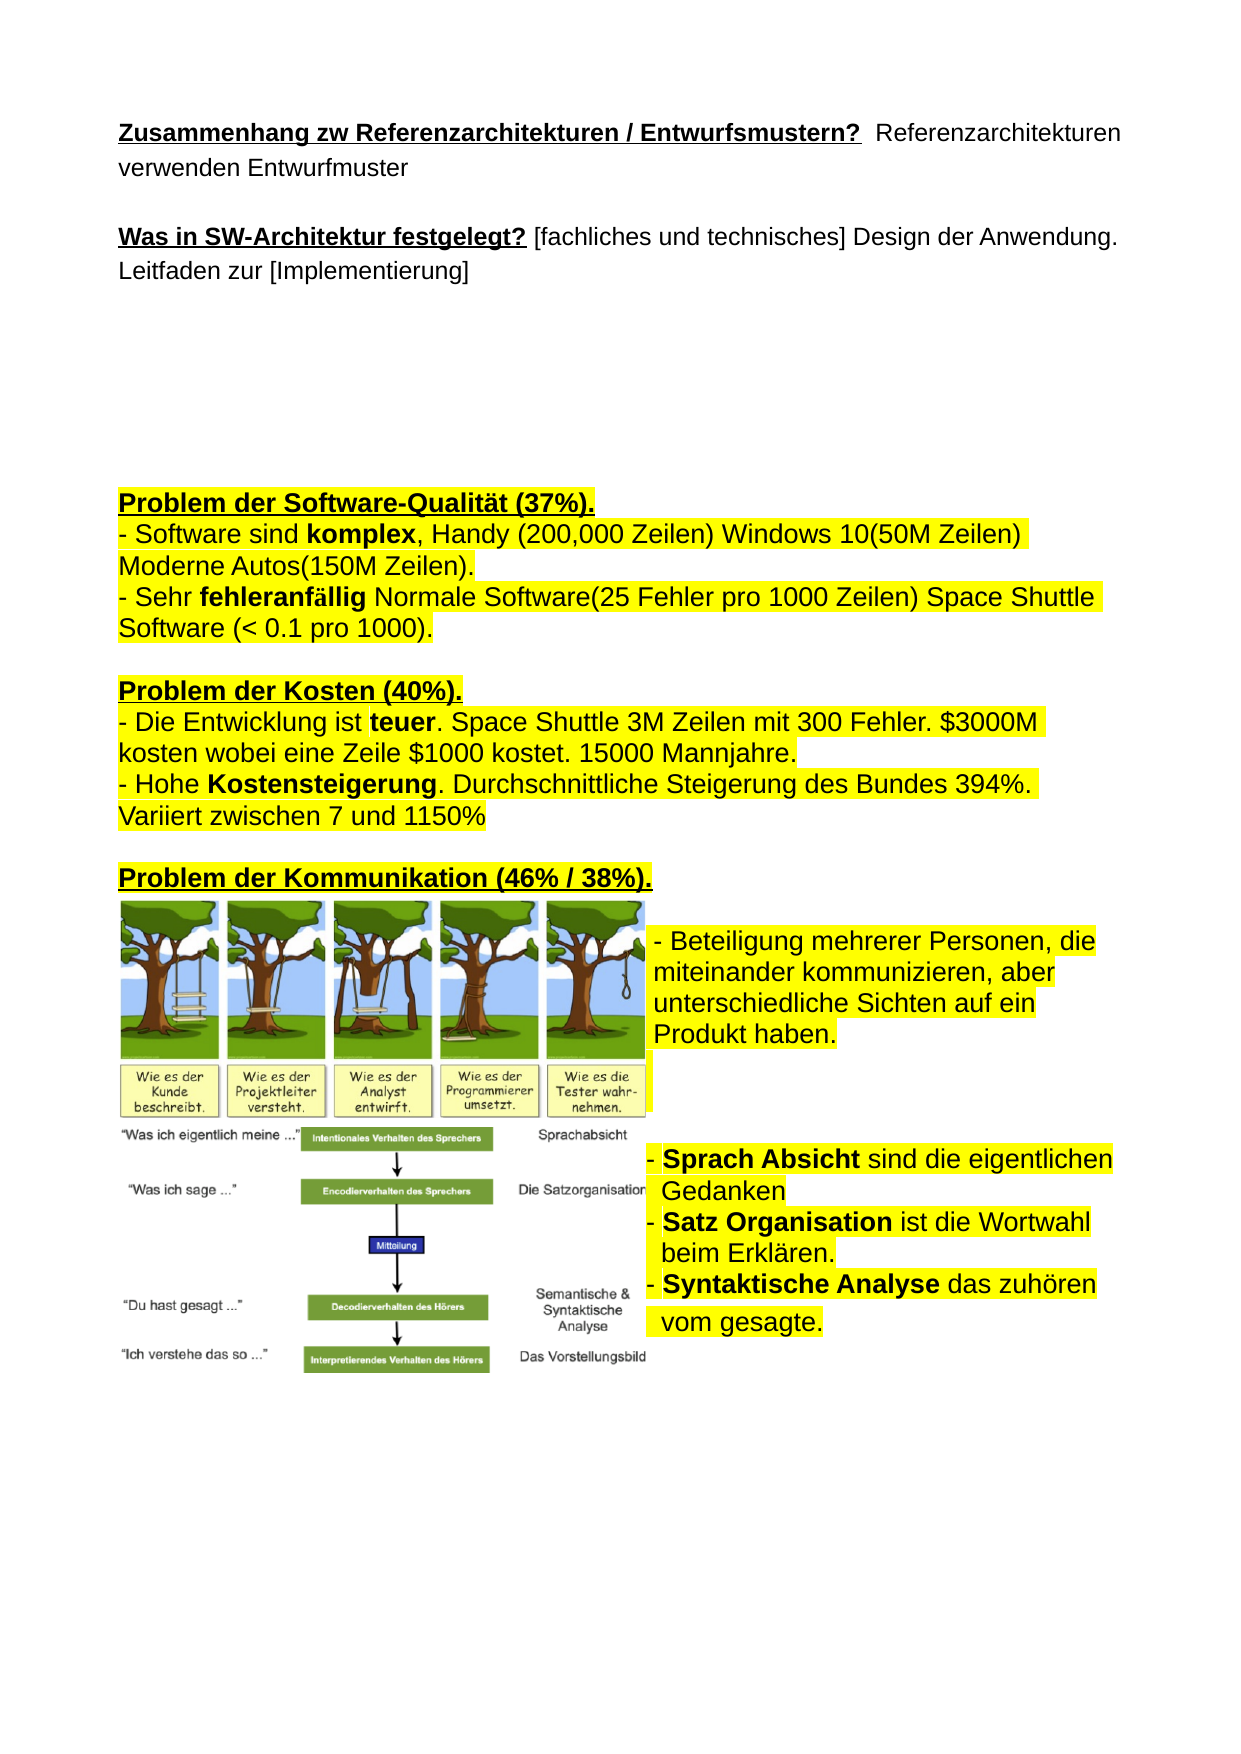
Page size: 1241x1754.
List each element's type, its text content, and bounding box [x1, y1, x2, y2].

text beim Erklären. [646, 1237, 1122, 1268]
text - Hohe Kostensteigerung. Durchschnittliche Steigerung des Bundes 394%. Variiert zwischen 7 und 1150% [118, 768, 1122, 831]
text - Syntaktische Analyse das zuhören [646, 1268, 1122, 1299]
text Problem der Software-Qualität (37%). [118, 487, 1122, 518]
text Gedanken [646, 1174, 1122, 1206]
text unterschiedliche Sichten auf ein [646, 987, 1122, 1018]
text Problem der Kommunikation (46% / 38%). [118, 862, 1122, 893]
picture [119, 900, 646, 1118]
text - Sprach Absicht sind die eigentlichen [646, 1143, 1122, 1174]
text vom gesagte. [646, 1306, 1122, 1337]
text - Satz Organisation ist die Wortwahl [646, 1206, 1122, 1237]
text - Sehr fehleranfällig Normale Software(25 Fehler pro 1000 Zeilen) Space Shuttle Software (< 0.1 pro 1000). [118, 581, 1122, 643]
text - Software sind komplex, Handy (200,000 Zeilen) Windows 10(50M Zeilen) Moderne Autos(150M Zeilen). [118, 518, 1122, 581]
text miteinander kommunizieren, aber [646, 956, 1122, 987]
picture [119, 1127, 646, 1373]
text Zusammenhang zw Referenzarchitekturen / Entwurfsmustern? Referenzarchitekturen verwenden Entwurfmuster [118, 118, 1122, 181]
text - Beteiligung mehrerer Personen, die [646, 924, 1122, 956]
text - Die Entwicklung ist teuer. Space Shuttle 3M Zeilen mit 300 Fehler. $3000M kosten wobei eine Zeile $1000 kostet. 15000 Mannjahre. [118, 706, 1122, 768]
text Produkt haben. [646, 1018, 1122, 1049]
text Problem der Kosten (40%). [118, 674, 1122, 706]
text Was in SW-Architektur festgelegt? [fachliches und technisches] Design der Anwendung. Leitfaden zur [Implementierung] [118, 222, 1122, 285]
